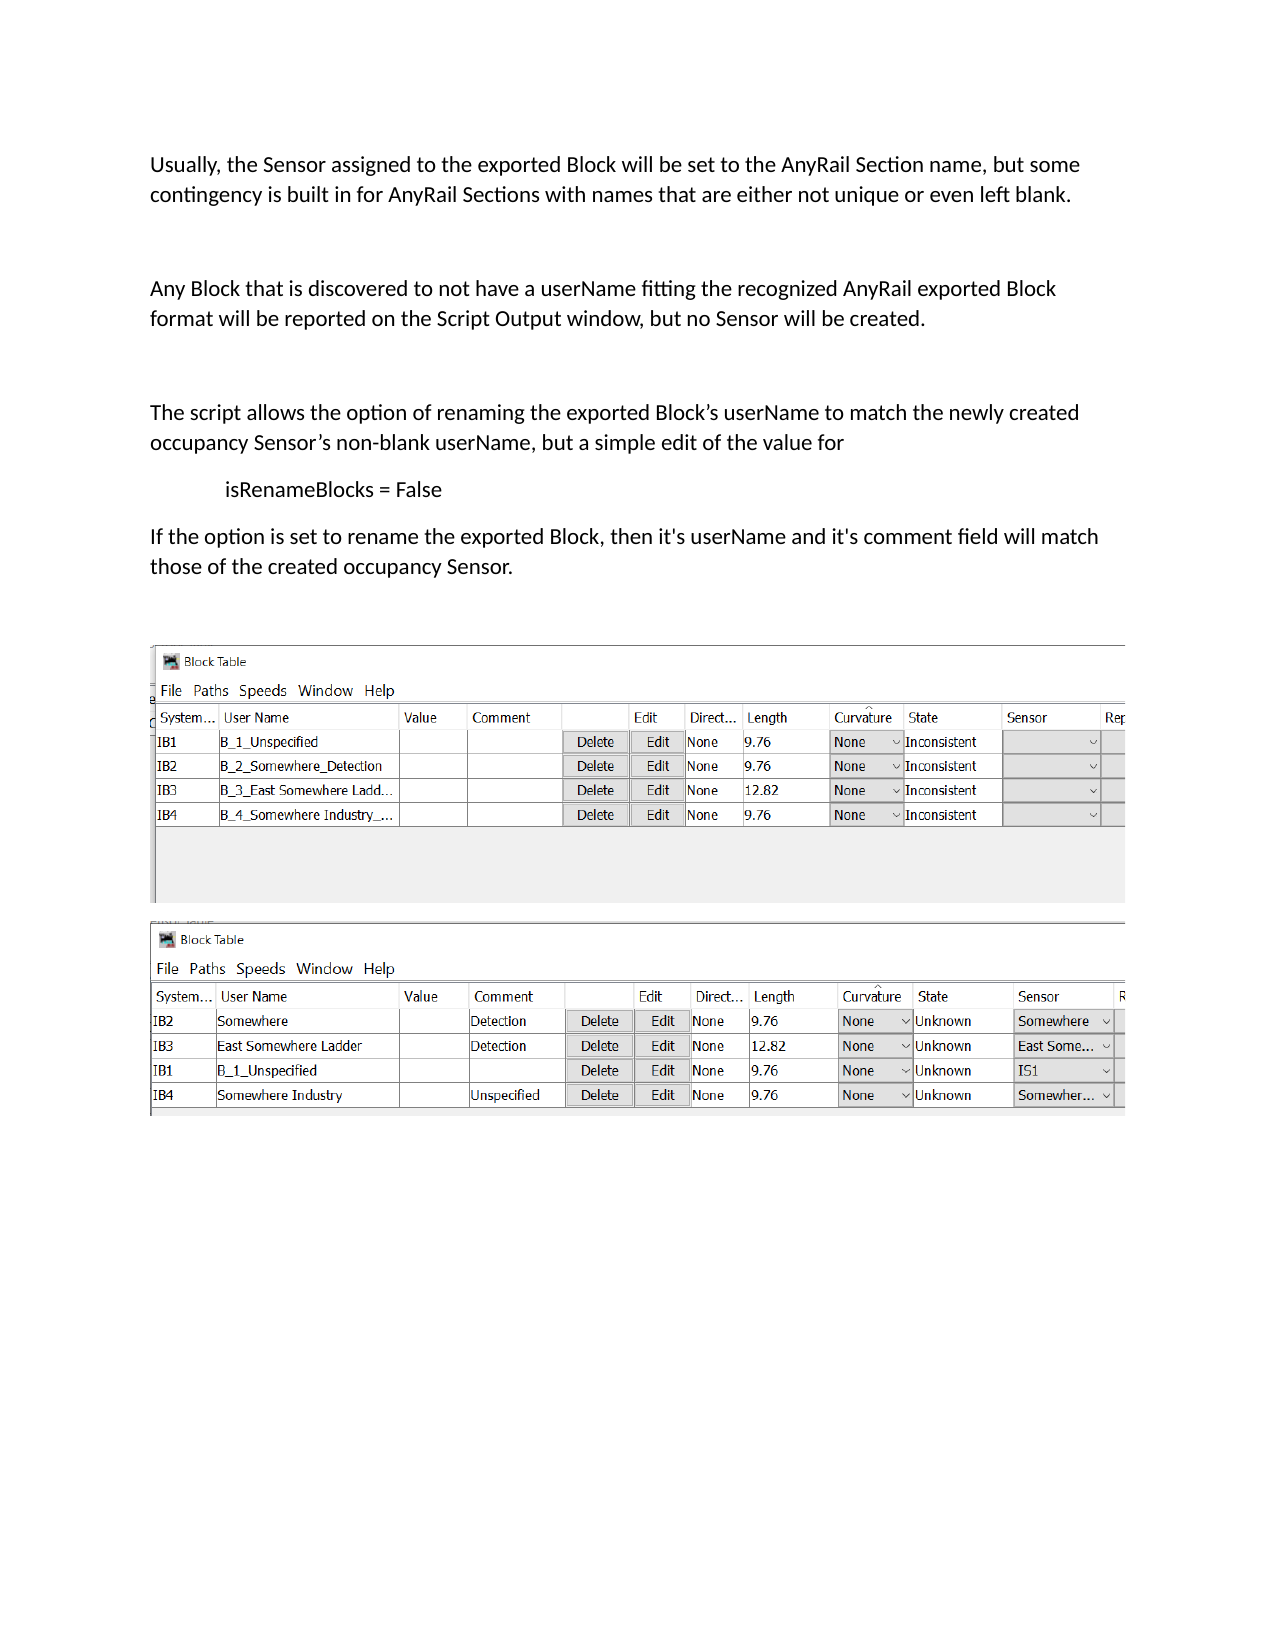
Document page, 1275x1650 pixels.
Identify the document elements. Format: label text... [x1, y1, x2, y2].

text If the option is set to rename the exported Block, then it's userName and it's comment field will match those of the created occupancy Sensor. [150, 522, 1125, 580]
picture [150, 921, 1125, 1116]
picture [150, 645, 1125, 903]
text Any Block that is discovered to not have a userName fitting the recognized AnyRail exported Block format will be reported on the Script Output window, but no Sensor will be created. [150, 274, 1125, 332]
text The script allows the option of renaming the exported Block’s userName to match the newly created occupancy Sensor’s non-blank userName, but a simple edit of the value for [150, 398, 1125, 456]
text Usually, the Sensor assigned to the exported Block will be set to the AnyRail Section name, but some contingency is built in for AnyRail Sections with names that are either not unique or even left blank. [150, 150, 1125, 208]
text isRenameBlocks = False [150, 475, 1125, 503]
